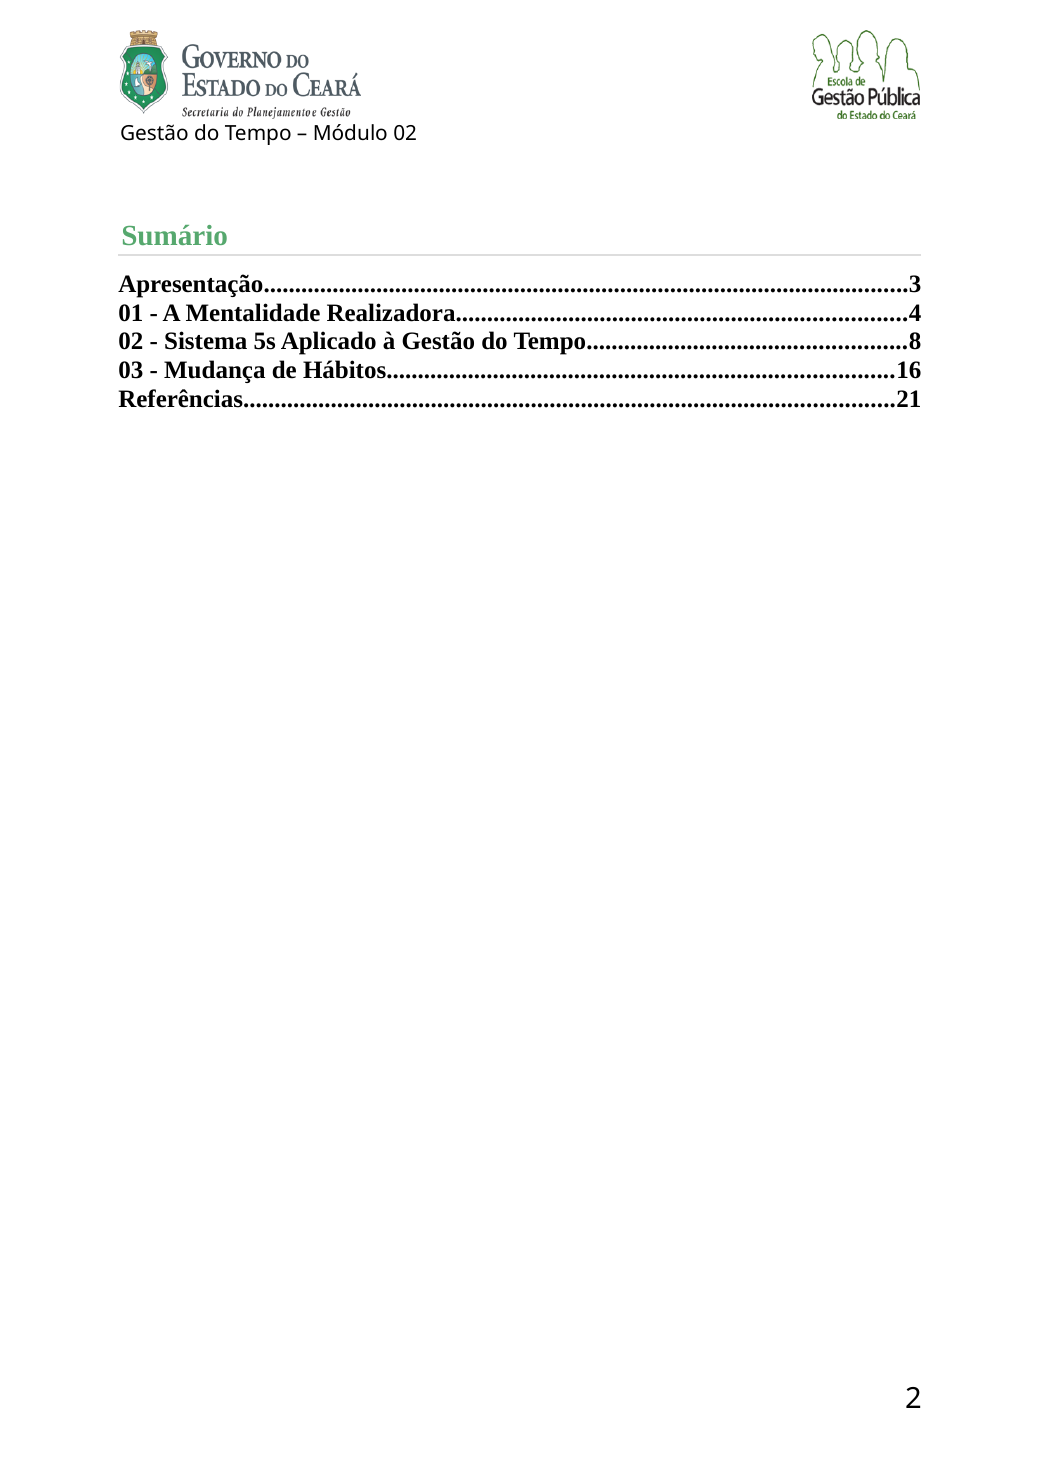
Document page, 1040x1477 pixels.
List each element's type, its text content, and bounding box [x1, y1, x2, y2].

text Referências 21 [118, 384, 921, 413]
subtitle Sumário [118, 215, 921, 254]
picture [119, 30, 920, 119]
text 02 - Sistema 5s Aplicado à Gestão do Tempo 8 [118, 326, 921, 355]
text 03 - Mudança de Hábitos 16 [118, 355, 921, 384]
text 01 - A Mentalidade Realizadora 4 [118, 298, 921, 326]
text Apresentação 3 [118, 269, 921, 298]
